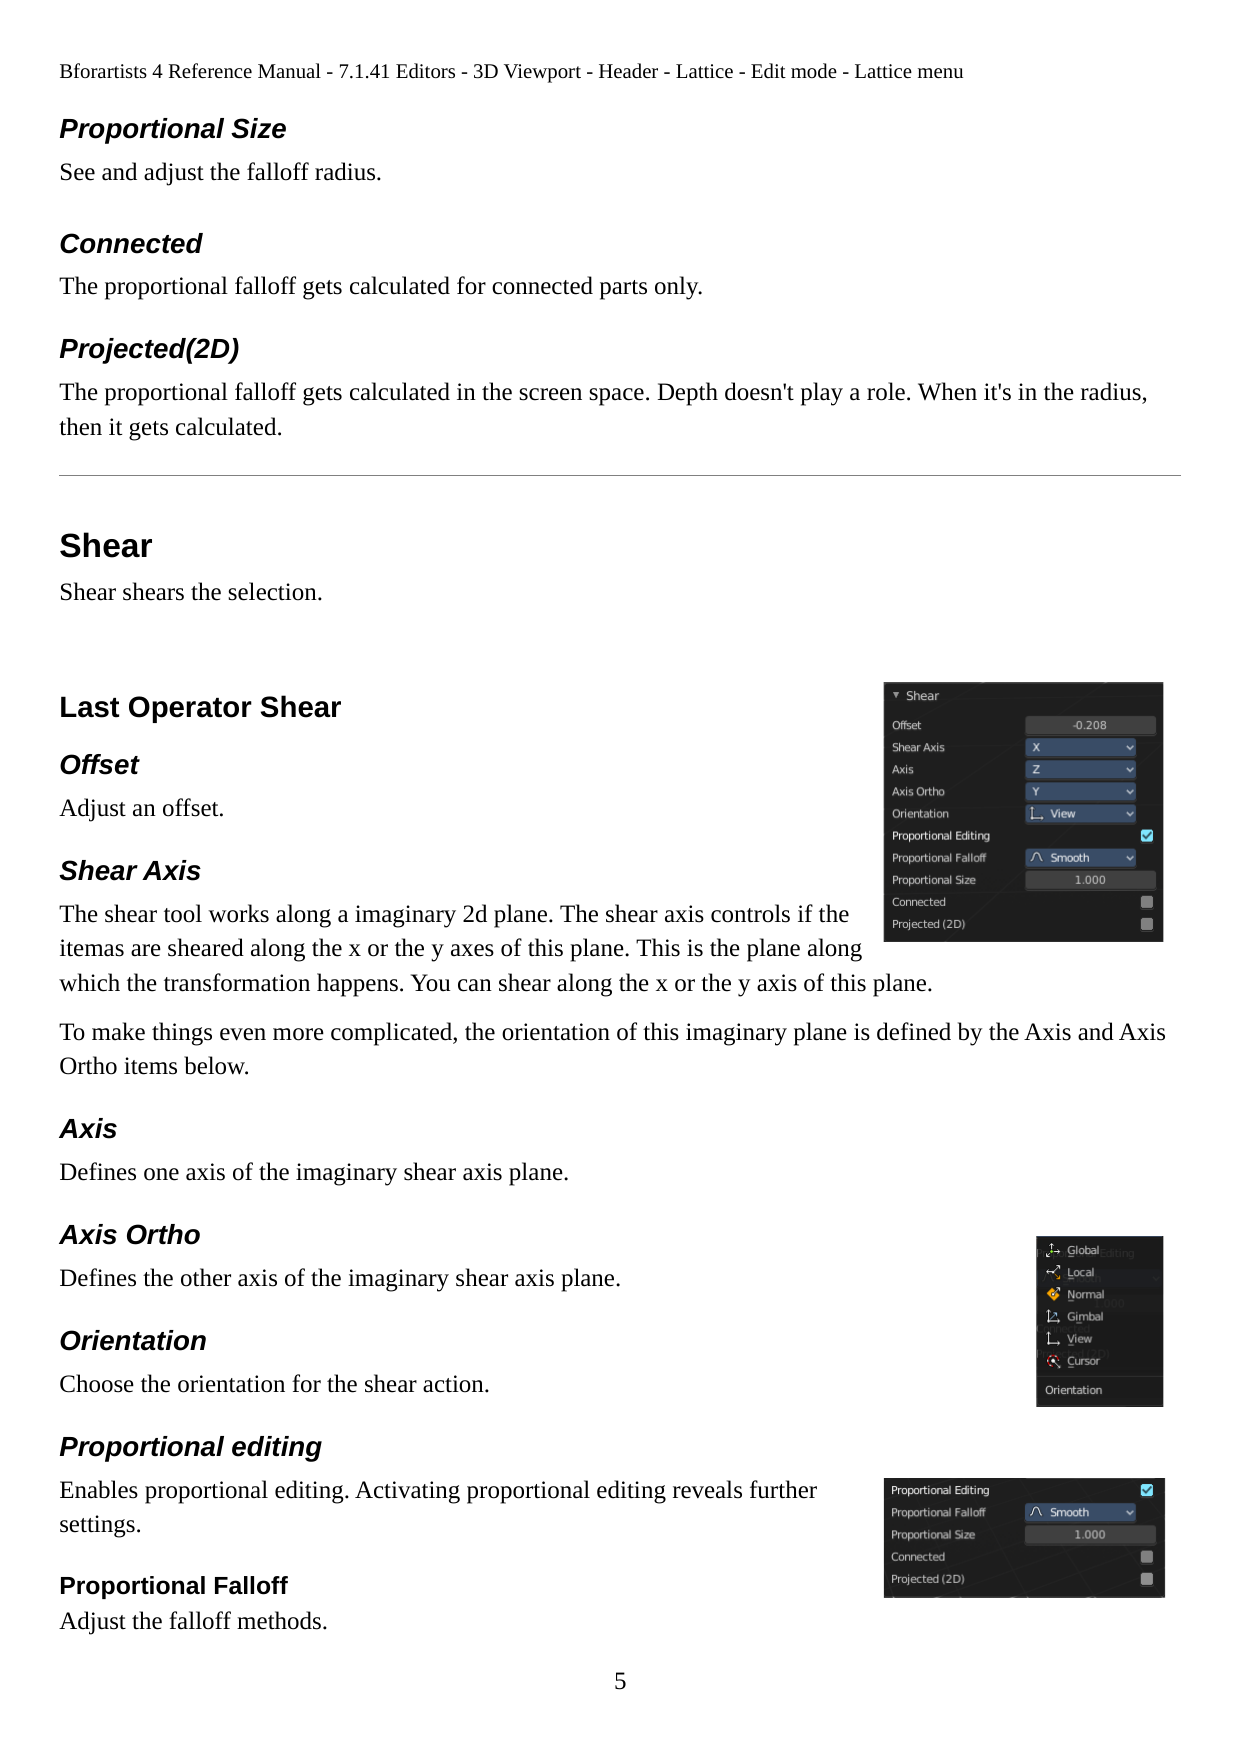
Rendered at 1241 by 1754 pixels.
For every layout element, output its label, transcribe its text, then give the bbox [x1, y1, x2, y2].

text To make things even more complicated, the orientation of this imaginary plane is defined by the Axis and Axis Ortho items below. [59, 1017, 1181, 1080]
subtitle Proportional editing [59, 1431, 1181, 1462]
text Defines one axis of the imaginary shear axis plane. [59, 1157, 1181, 1186]
text See and adjust the falloff radius. [59, 157, 1181, 186]
text Defines the other axis of the imaginary shear axis plane. [59, 1263, 1036, 1292]
subtitle Last Operator Shear [59, 690, 883, 723]
subtitle Axis Ortho [59, 1219, 1181, 1251]
subtitle Projected(2D) [59, 333, 1181, 365]
subtitle Proportional Size [59, 113, 1181, 144]
subtitle [1164, 854, 1181, 886]
subtitle Shear Axis [59, 854, 883, 886]
subtitle Shear [59, 526, 1181, 564]
text The proportional falloff gets calculated in the screen space. Depth doesn't play a role. When it's in the radius, then it gets calculated. [59, 377, 1181, 441]
subtitle [1164, 690, 1181, 723]
subtitle [1164, 1325, 1181, 1357]
text Choose the orientation for the shear action. [59, 1369, 1036, 1398]
picture [883, 1478, 1166, 1598]
picture [1036, 1236, 1164, 1407]
text The proportional falloff gets calculated for connected parts only. [59, 271, 1181, 300]
text Enables proportional editing. Activating proportional editing reveals further settings. [59, 1475, 1181, 1538]
subtitle Connected [59, 227, 1181, 259]
picture [883, 682, 1164, 942]
subtitle Orientation [59, 1325, 1036, 1357]
text [1164, 793, 1181, 822]
text The shear tool works along a imaginary 2d plane. The shear axis controls if the itemas are sheared along the x or the y axes of this plane. This is the plane along which the transformation happens. You can shear along the x or the y axis of this plane. [59, 899, 1181, 996]
text Shear shears the selection. [59, 577, 1181, 606]
text Adjust an offset. [59, 793, 883, 822]
subtitle Axis [59, 1113, 1181, 1145]
subtitle Offset [59, 748, 883, 780]
subtitle Proportional Falloff [59, 1571, 1181, 1599]
text Adjust the falloff methods. [59, 1606, 1181, 1634]
subtitle [1164, 748, 1181, 780]
